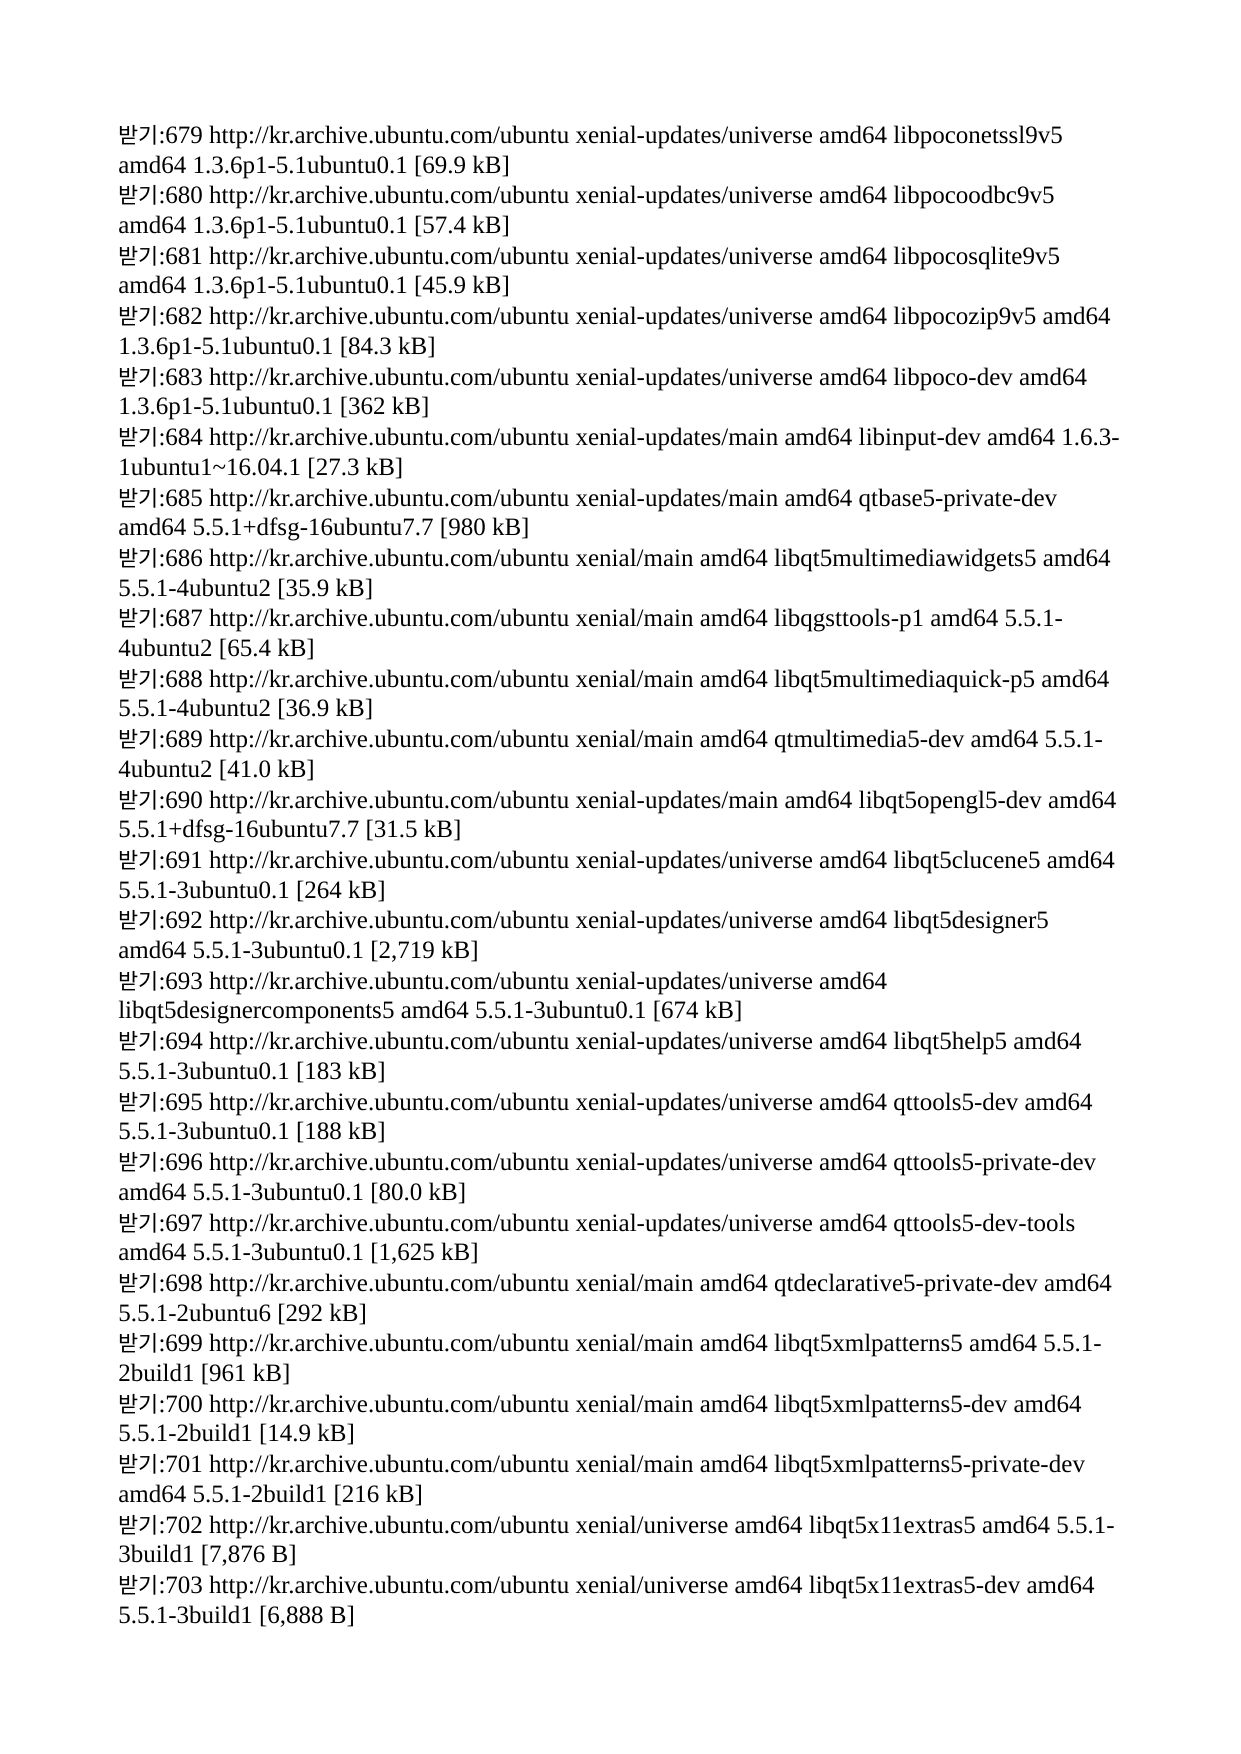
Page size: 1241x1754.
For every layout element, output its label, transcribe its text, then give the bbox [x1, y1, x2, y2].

text 받기:700 http://kr.archive.ubuntu.com/ubuntu xenial/main amd64 libqt5xmlpatterns5-dev amd64 5.5.1-2build1 [14.9 kB] [118, 1387, 1122, 1447]
text 받기:697 http://kr.archive.ubuntu.com/ubuntu xenial-updates/universe amd64 qttools5-dev-tools amd64 5.5.1-3ubuntu0.1 [1,625 kB] [118, 1206, 1122, 1266]
text 받기:683 http://kr.archive.ubuntu.com/ubuntu xenial-updates/universe amd64 libpoco-dev amd64 1.3.6p1-5.1ubuntu0.1 [362 kB] [118, 360, 1122, 420]
text 받기:681 http://kr.archive.ubuntu.com/ubuntu xenial-updates/universe amd64 libpocosqlite9v5 amd64 1.3.6p1-5.1ubuntu0.1 [45.9 kB] [118, 239, 1122, 299]
text 받기:685 http://kr.archive.ubuntu.com/ubuntu xenial-updates/main amd64 qtbase5-private-dev amd64 5.5.1+dfsg-16ubuntu7.7 [980 kB] [118, 481, 1122, 541]
text 받기:686 http://kr.archive.ubuntu.com/ubuntu xenial/main amd64 libqt5multimediawidgets5 amd64 5.5.1-4ubuntu2 [35.9 kB] [118, 541, 1122, 601]
text 받기:679 http://kr.archive.ubuntu.com/ubuntu xenial-updates/universe amd64 libpoconetssl9v5 amd64 1.3.6p1-5.1ubuntu0.1 [69.9 kB] [118, 118, 1122, 178]
text 받기:696 http://kr.archive.ubuntu.com/ubuntu xenial-updates/universe amd64 qttools5-private-dev amd64 5.5.1-3ubuntu0.1 [80.0 kB] [118, 1145, 1122, 1206]
text 받기:694 http://kr.archive.ubuntu.com/ubuntu xenial-updates/universe amd64 libqt5help5 amd64 5.5.1-3ubuntu0.1 [183 kB] [118, 1024, 1122, 1085]
text 받기:682 http://kr.archive.ubuntu.com/ubuntu xenial-updates/universe amd64 libpocozip9v5 amd64 1.3.6p1-5.1ubuntu0.1 [84.3 kB] [118, 299, 1122, 360]
text 받기:687 http://kr.archive.ubuntu.com/ubuntu xenial/main amd64 libqgsttools-p1 amd64 5.5.1-4ubuntu2 [65.4 kB] [118, 601, 1122, 662]
text 받기:701 http://kr.archive.ubuntu.com/ubuntu xenial/main amd64 libqt5xmlpatterns5-private-dev amd64 5.5.1-2build1 [216 kB] [118, 1447, 1122, 1508]
text 받기:703 http://kr.archive.ubuntu.com/ubuntu xenial/universe amd64 libqt5x11extras5-dev amd64 5.5.1-3build1 [6,888 B] [118, 1568, 1122, 1628]
text 받기:702 http://kr.archive.ubuntu.com/ubuntu xenial/universe amd64 libqt5x11extras5 amd64 5.5.1-3build1 [7,876 B] [118, 1508, 1122, 1568]
text 받기:691 http://kr.archive.ubuntu.com/ubuntu xenial-updates/universe amd64 libqt5clucene5 amd64 5.5.1-3ubuntu0.1 [264 kB] [118, 843, 1122, 903]
text 받기:692 http://kr.archive.ubuntu.com/ubuntu xenial-updates/universe amd64 libqt5designer5 amd64 5.5.1-3ubuntu0.1 [2,719 kB] [118, 903, 1122, 964]
text 받기:695 http://kr.archive.ubuntu.com/ubuntu xenial-updates/universe amd64 qttools5-dev amd64 5.5.1-3ubuntu0.1 [188 kB] [118, 1085, 1122, 1145]
text 받기:680 http://kr.archive.ubuntu.com/ubuntu xenial-updates/universe amd64 libpocoodbc9v5 amd64 1.3.6p1-5.1ubuntu0.1 [57.4 kB] [118, 178, 1122, 239]
text 받기:684 http://kr.archive.ubuntu.com/ubuntu xenial-updates/main amd64 libinput-dev amd64 1.6.3-1ubuntu1~16.04.1 [27.3 kB] [118, 420, 1122, 481]
text 받기:698 http://kr.archive.ubuntu.com/ubuntu xenial/main amd64 qtdeclarative5-private-dev amd64 5.5.1-2ubuntu6 [292 kB] [118, 1266, 1122, 1326]
text 받기:693 http://kr.archive.ubuntu.com/ubuntu xenial-updates/universe amd64 libqt5designercomponents5 amd64 5.5.1-3ubuntu0.1 [674 kB] [118, 964, 1122, 1024]
text 받기:688 http://kr.archive.ubuntu.com/ubuntu xenial/main amd64 libqt5multimediaquick-p5 amd64 5.5.1-4ubuntu2 [36.9 kB] [118, 662, 1122, 722]
text 받기:699 http://kr.archive.ubuntu.com/ubuntu xenial/main amd64 libqt5xmlpatterns5 amd64 5.5.1-2build1 [961 kB] [118, 1326, 1122, 1387]
text 받기:689 http://kr.archive.ubuntu.com/ubuntu xenial/main amd64 qtmultimedia5-dev amd64 5.5.1-4ubuntu2 [41.0 kB] [118, 722, 1122, 783]
text 받기:690 http://kr.archive.ubuntu.com/ubuntu xenial-updates/main amd64 libqt5opengl5-dev amd64 5.5.1+dfsg-16ubuntu7.7 [31.5 kB] [118, 783, 1122, 843]
